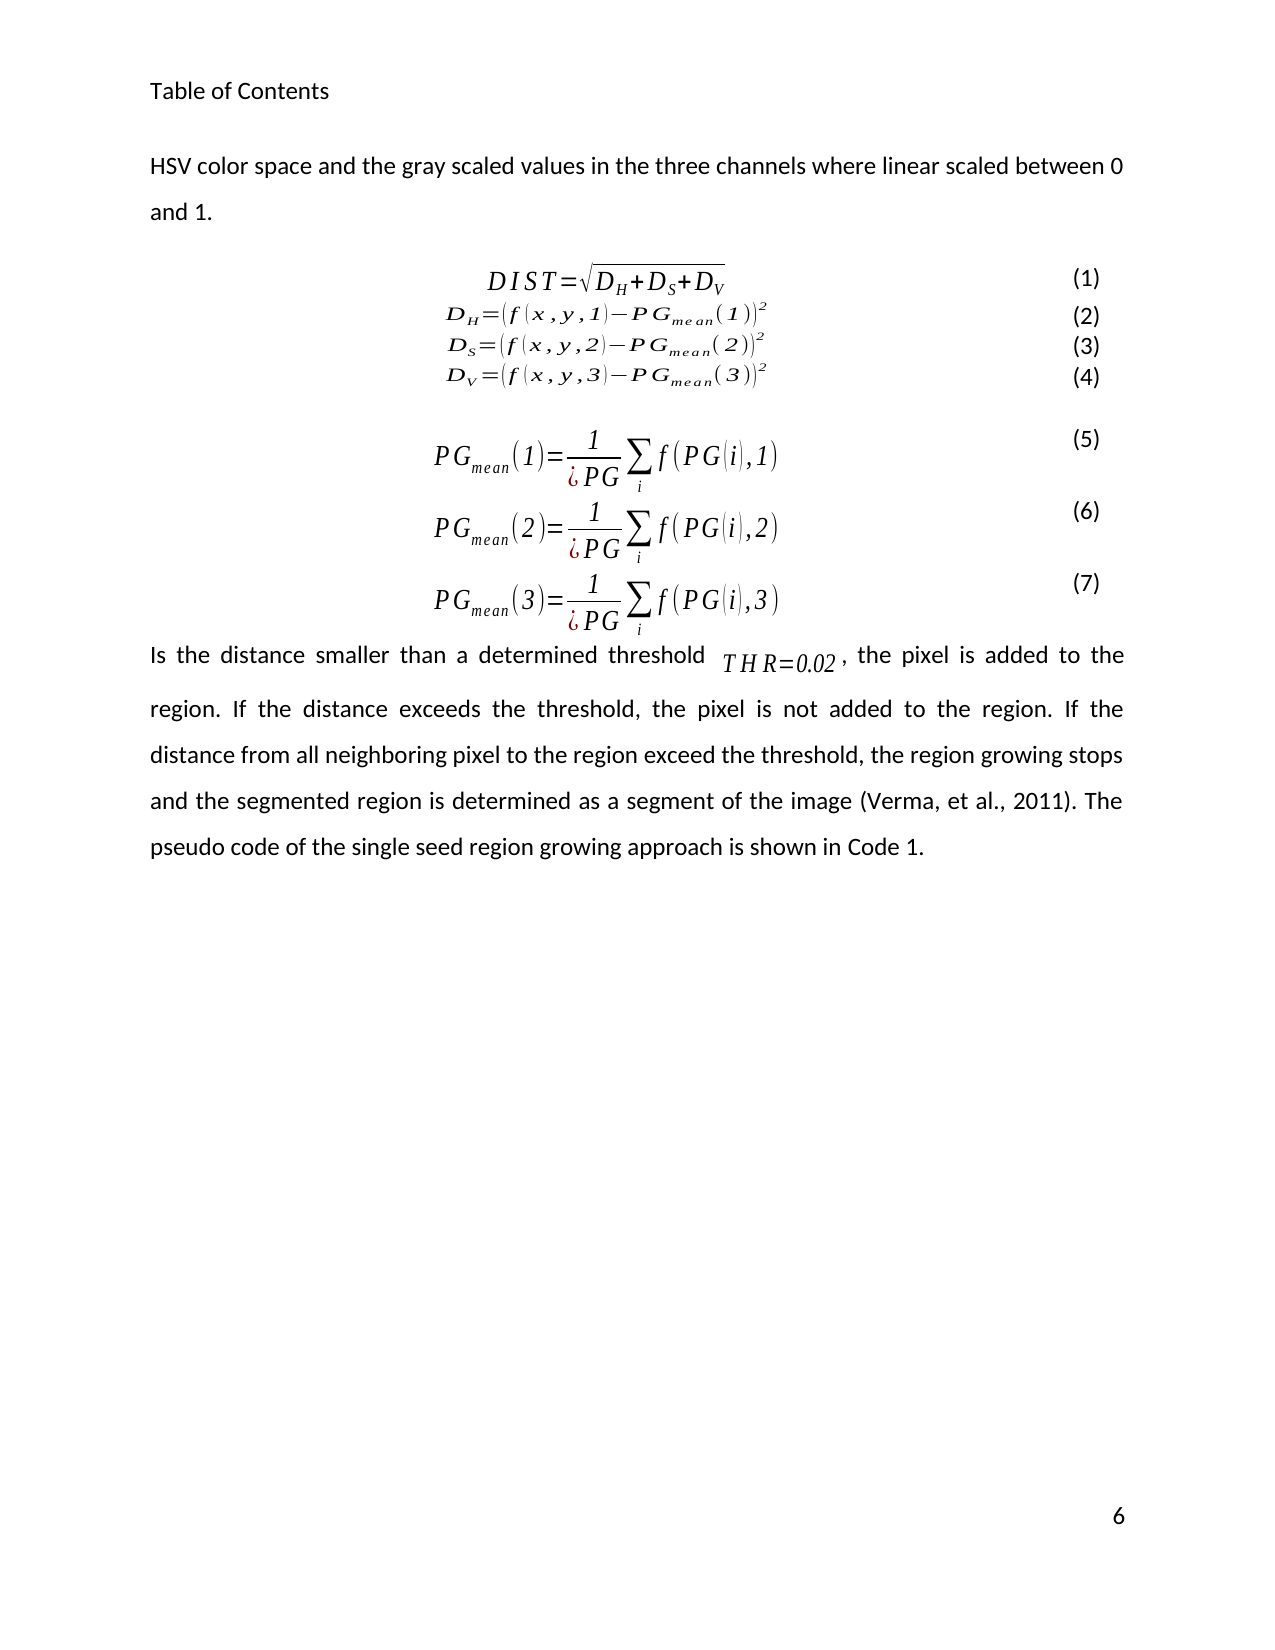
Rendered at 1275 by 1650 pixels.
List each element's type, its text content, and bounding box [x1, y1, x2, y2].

table_cell [150, 361, 1061, 424]
table_cell [150, 496, 1061, 567]
table_cell (3) [1061, 330, 1147, 361]
table_header [150, 262, 1061, 300]
table_cell [150, 330, 1061, 361]
table_cell (4) [1061, 361, 1147, 424]
table_cell [150, 300, 1061, 330]
table_cell (2) [1061, 300, 1147, 330]
table_cell [150, 568, 1061, 639]
text Is the distance smaller than a determined threshold, the pixel is added to the region. If the distance exceeds the threshold, the pixel is not added to the region. If the distance from all neighboring pixel to the region exceed the threshold, the region growing stops and the segmented region is determined as a segment of the image (Verma, et al., 2011). The pseudo code of the single seed region growing approach is shown in Code 1. [150, 639, 1125, 861]
table_cell (7) [1061, 568, 1147, 639]
table_header (1) [1061, 262, 1147, 300]
table_cell (6) [1061, 496, 1147, 567]
table_cell (5) [1061, 424, 1147, 496]
text For background segmentation and feature extraction from electronic component color segments, a region growing approach is used for region segmentation. The region growing approach is a pixel based image segmentation method since it involves the selection of initial seed pixel. The region growing algorithm examines neighboring pixel of a region or the initial seed pixel and determines if the neighboring pixel should be added to the region (Wikipedia, 2014). The first step is the selection of seed point. The seed point selection is depending on the segmentation goal and based on user criterion. The seed point selection is specified for the specific methods in Segment based feature extraction for Segment based feature extraction and Color based PCB surface detection Color based PCB surface detection. The seed pixel is the first region, from which neighboring pixel are added to grow the region iterative depending on a region membership criterion. In this approach the region growing segmentation is used to segment color images. The criterion to add adjacent pixel to the region pixel is the Euclidian distance between the color of the adjacent pixel and the mean color value of the region. Before segmentation, the image was converted from RGB color space to HSV color space and the gray scaled values in the three channels where linear scaled between 0 and 1. [150, 150, 1125, 226]
table_cell [150, 424, 1061, 496]
